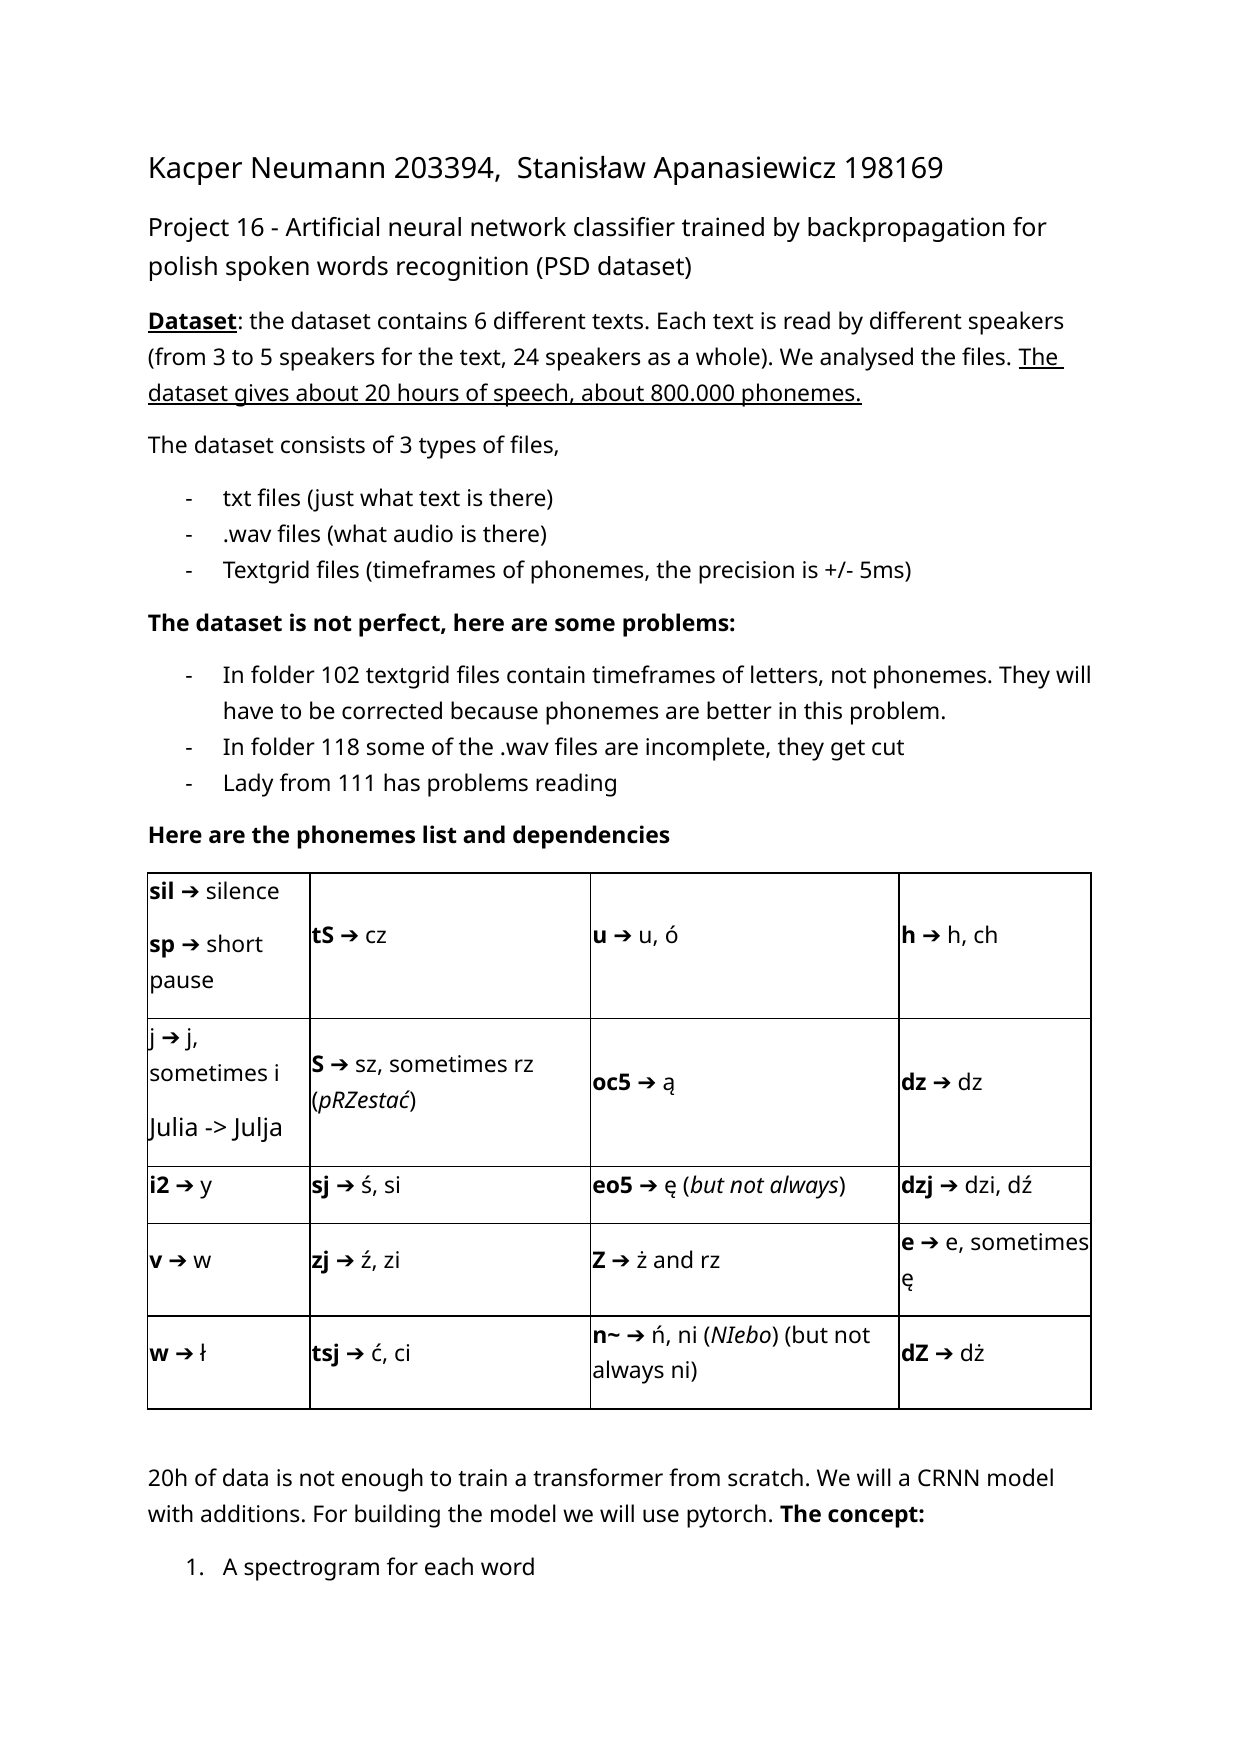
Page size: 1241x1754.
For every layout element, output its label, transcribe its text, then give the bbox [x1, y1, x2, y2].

table_cell e ➔ e, sometimes ę [900, 1224, 1090, 1315]
table_cell zj ➔ ź, zi [311, 1224, 590, 1315]
list Textgrid files (timeframes of phonemes, the precision is +/- 5ms) [185, 554, 1093, 585]
text Project 16 - Artificial neural network classifier trained by backpropagation for polish spoken words recognition (PSD dataset) [148, 210, 1093, 283]
table_header sil ➔ silence sp ➔ short pause [148, 874, 309, 1017]
table_cell v ➔ w [148, 1224, 309, 1315]
list A spectrogram for each word [185, 1551, 1093, 1582]
list .wav files (what audio is there) [185, 518, 1093, 549]
text Here are the phonemes list and dependencies [148, 819, 1093, 851]
table_cell Z ➔ ż and rz [591, 1224, 898, 1315]
table_cell j ➔ j, sometimes i Julia -> Julja [148, 1019, 309, 1166]
text The dataset is not perfect, here are some problems: [148, 606, 1093, 638]
table_cell w ➔ ł [148, 1317, 309, 1408]
table_cell S ➔ sz, sometimes rz (pRZestać) [311, 1019, 590, 1166]
table_header tS ➔ cz [311, 874, 590, 1017]
table_cell dzj ➔ dzi, dź [900, 1167, 1090, 1223]
table_cell dz ➔ dz [900, 1019, 1090, 1166]
table_header h ➔ h, ch [900, 874, 1090, 1017]
list Lady from 111 has problems reading [185, 767, 1093, 798]
text The dataset consists of 3 types of files, [148, 429, 1093, 461]
table_cell sj ➔ ś, si [311, 1167, 590, 1223]
table_cell oc5 ➔ ą [591, 1019, 898, 1166]
table_cell dZ ➔ dż [900, 1317, 1090, 1408]
table_cell i2 ➔ y [148, 1167, 309, 1223]
list txt files (just what text is there) [185, 482, 1093, 513]
text 20h of data is not enough to train a transformer from scratch. We will a CRNN model with additions. For building the model we will use pytorch. The concept: [148, 1462, 1093, 1529]
table_cell eo5 ➔ ę (but not always) [591, 1167, 898, 1223]
list In folder 102 textgrid files contain timeframes of letters, not phonemes. They will have to be corrected because phonemes are better in this problem. [185, 659, 1093, 726]
text Dataset: the dataset contains 6 different texts. Each text is read by different speakers (from 3 to 5 speakers for the text, 24 speakers as a whole). We analysed the files. The dataset gives about 20 hours of speech, about 800.000 phonemes. [148, 305, 1093, 408]
table_header u ➔ u, ó [591, 874, 898, 1017]
text Kacper Neumann 203394, Stanisław Apanasiewicz 198169 [148, 148, 1093, 187]
table_cell n~ ➔ ń, ni (NIebo) (but not always ni) [591, 1317, 898, 1408]
list In folder 118 some of the .wav files are incomplete, they get cut [185, 731, 1093, 762]
table_cell tsj ➔ ć, ci [311, 1317, 590, 1408]
